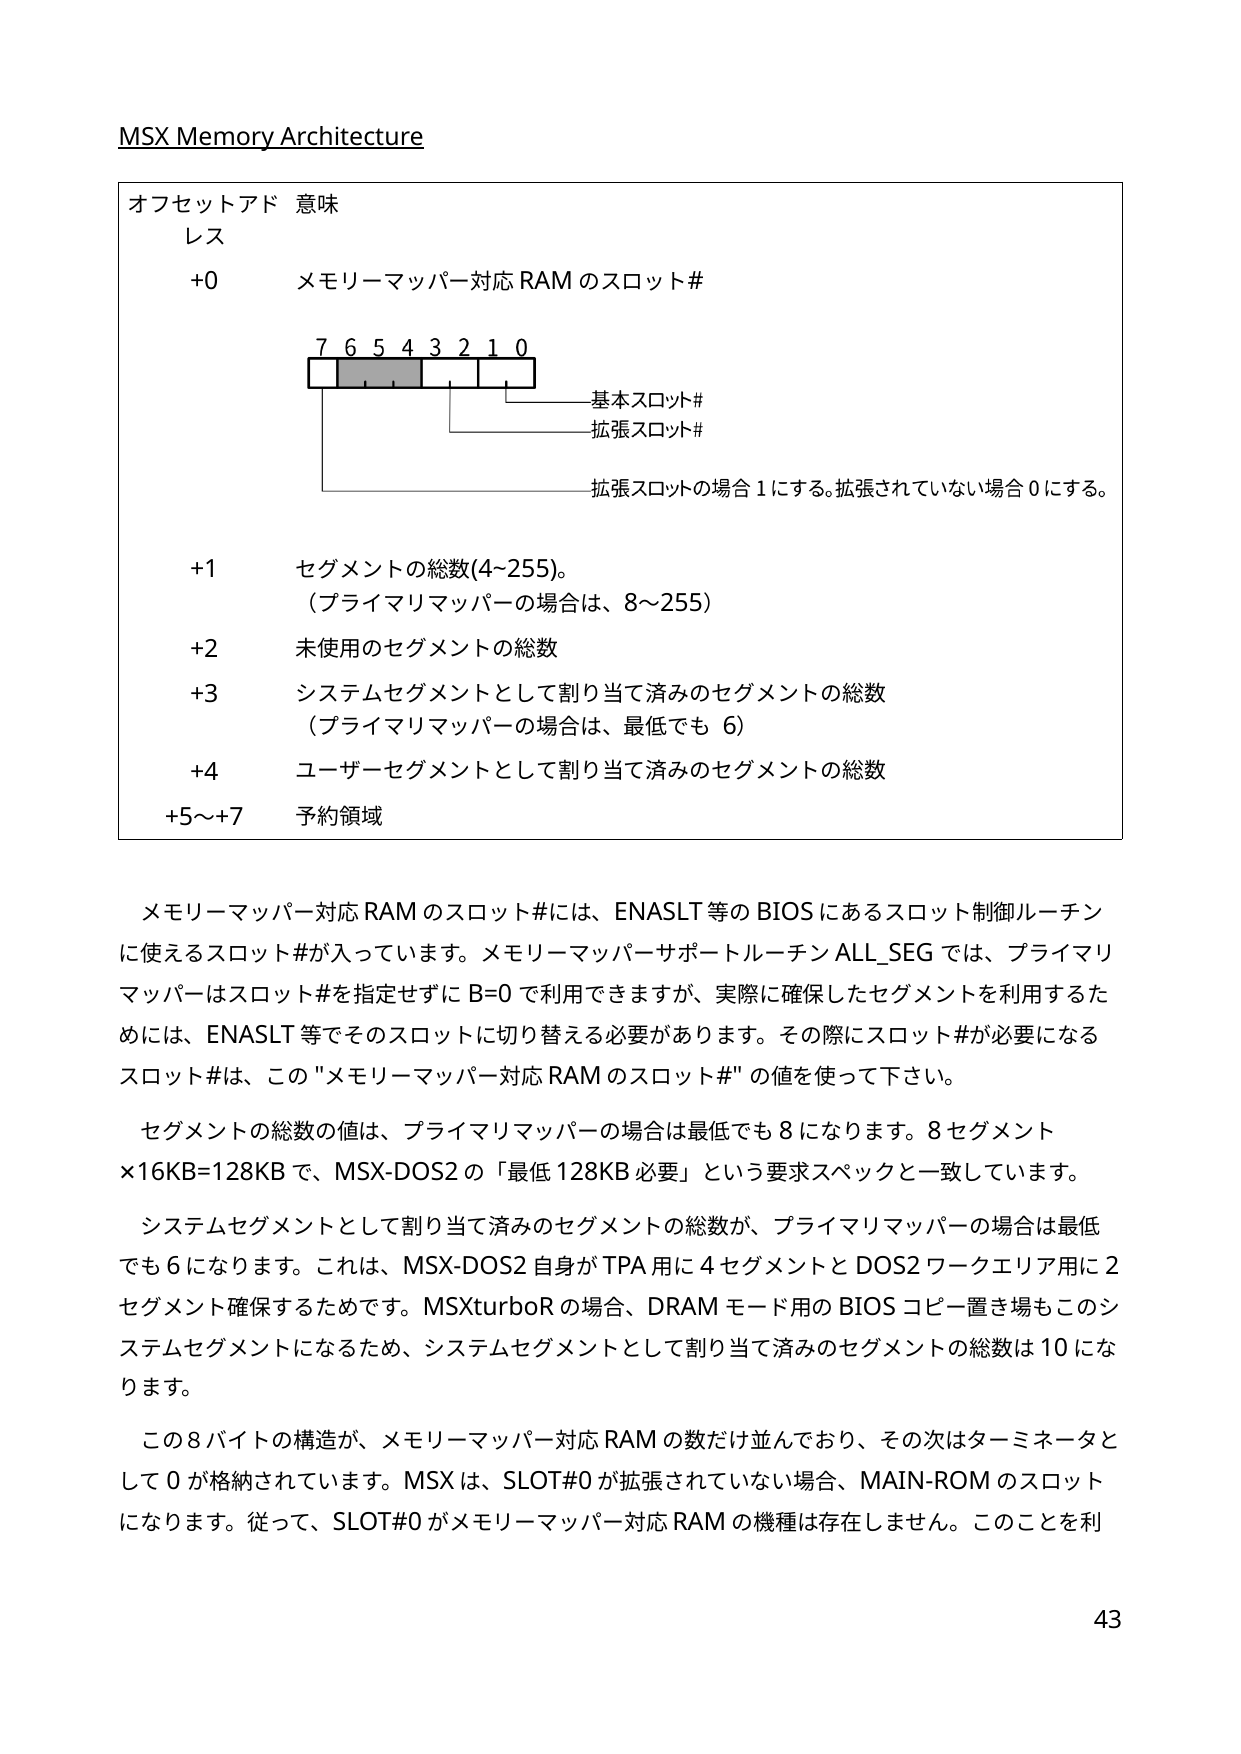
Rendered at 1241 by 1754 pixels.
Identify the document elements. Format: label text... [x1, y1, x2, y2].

table_cell ユーザーセグメントとして割り当て済みのセグメントの総数 [290, 748, 1122, 793]
table_cell +1 [119, 545, 290, 625]
table_cell セグメントの総数(4~255)。 （プライマリマッパーの場合は、8～255） [290, 545, 1122, 625]
text メモリーマッパー対応RAMのスロット#には、ENASLT等のBIOSにあるスロット制御ルーチンに使えるスロット#が入っています。メモリーマッパーサポートルーチン ALL_SEG では、プライマリマッパーはスロット#を指定せずに B=0 で利用できますが、実際に確保したセグメントを利用するためには、ENASLT等でそのスロットに切り替える必要があります。その際にスロット#が必要になるスロット#は、この "メモリーマッパー対応RAMのスロット#" の値を使って下さい。 [118, 894, 1122, 1091]
text セグメントの総数の値は、プライマリマッパーの場合は最低でも8になります。8セグメント✕16KB=128KBで、MSX-DOS2の「最低128KB必要」という要求スペックと一致しています。 [118, 1113, 1122, 1188]
table_header 意味 [290, 183, 1122, 257]
table_cell +5～+7 [119, 793, 290, 838]
table_header オフセットアドレス [119, 183, 290, 257]
table_cell +2 [119, 625, 290, 670]
table_cell +0 [119, 257, 290, 545]
text システムセグメントとして割り当て済みのセグメントの総数が、プライマリマッパーの場合は最低でも6になります。これは、MSX-DOS2自身が TPA用に 4セグメントとDOS2ワークエリア用に2セグメント確保するためです。MSXturboRの場合、DRAMモード用のBIOSコピー置き場もこのシステムセグメントになるため、システムセグメントとして割り当て済みのセグメントの総数は10になります。 [118, 1209, 1122, 1401]
table_cell 未使用のセグメントの総数 [290, 625, 1122, 670]
table_cell システムセグメントとして割り当て済みのセグメントの総数 （プライマリマッパーの場合は、最低でも 6） [290, 670, 1122, 747]
table_cell +4 [119, 748, 290, 793]
table_cell +3 [119, 670, 290, 747]
text この８バイトの構造が、メモリーマッパー対応RAMの数だけ並んでおり、その次はターミネータとして 0 が格納されています。MSXは、SLOT#0が拡張されていない場合、MAIN-ROMのスロットになります。従って、SLOT#0がメモリーマッパー対応RAMの機種は存在しません。このことを利 [118, 1422, 1122, 1538]
table_cell 予約領域 [290, 793, 1122, 838]
table_cell メモリーマッパー対応RAMのスロット# [290, 257, 1122, 545]
